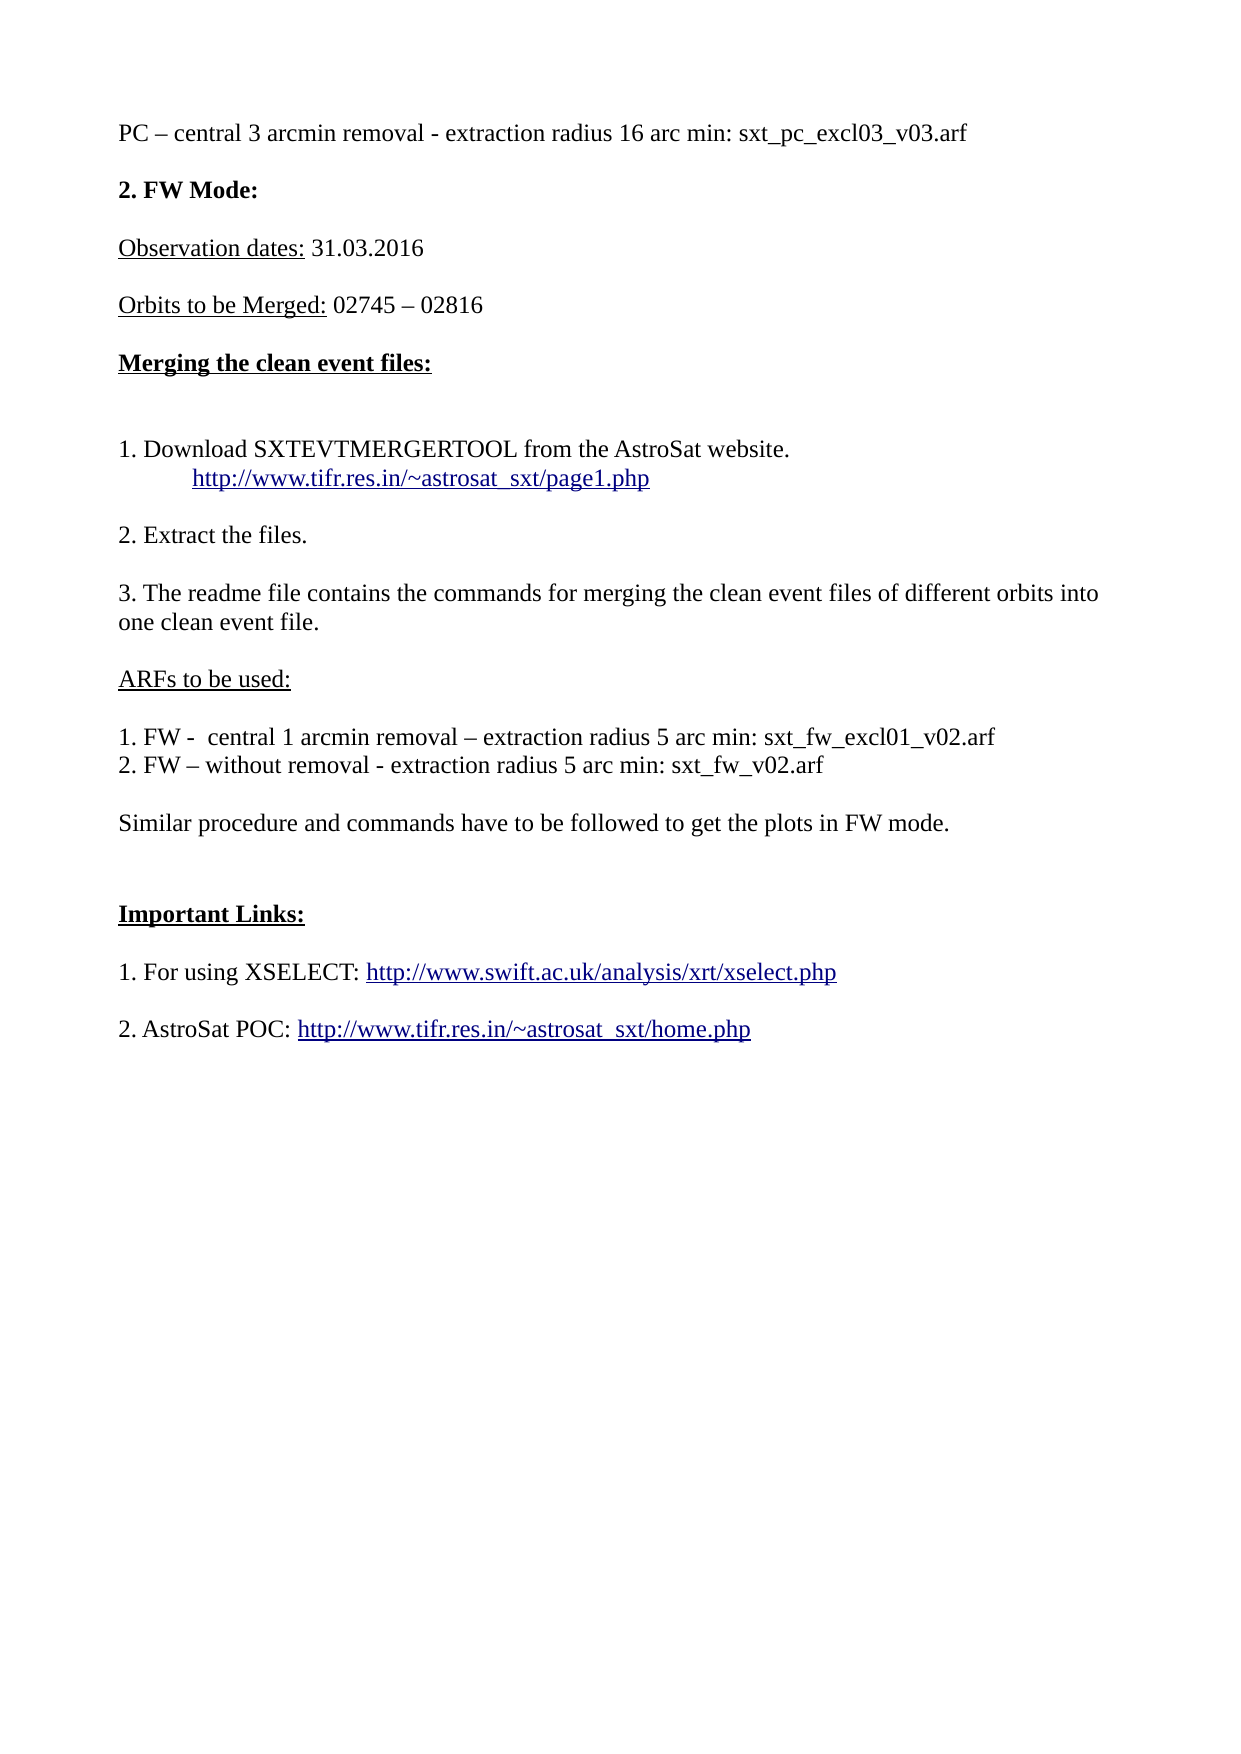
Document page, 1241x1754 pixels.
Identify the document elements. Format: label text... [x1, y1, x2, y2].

text 3. The readme file contains the commands for merging the clean event files of different orbits into one clean event file. [118, 578, 1122, 636]
text Merging the clean event files: [118, 348, 1122, 377]
text ARFs to be used: [118, 664, 1122, 693]
text Similar procedure and commands have to be followed to get the plots in FW mode. [118, 808, 1122, 837]
text 2. FW Mode: [118, 176, 1122, 204]
text 2. Extract the files. [118, 521, 1122, 549]
text Observation dates: 31.03.2016 [118, 233, 1122, 262]
text Orbits to be Merged: 02745 – 02816 [118, 291, 1122, 319]
text 1. Download SXTEVTMERGERTOOL from the AstroSat website. [118, 434, 1122, 463]
text PC – central 3 arcmin removal - extraction radius 16 arc min: sxt_pc_excl03_v03.arf [118, 118, 1122, 147]
text 2. AstroSat POC: http://www.tifr.res.in/~astrosat_sxt/home.php [118, 1014, 1122, 1043]
text 1. FW - central 1 arcmin removal – extraction radius 5 arc min: sxt_fw_excl01_v02.arf [118, 722, 1122, 751]
text 1. For using XSELECT: http://www.swift.ac.uk/analysis/xrt/xselect.php [118, 957, 1122, 985]
text 2. FW – without removal - extraction radius 5 arc min: sxt_fw_v02.arf [118, 751, 1122, 779]
text http://www.tifr.res.in/~astrosat_sxt/page1.php [118, 463, 1122, 492]
text Important Links: [118, 899, 1122, 928]
